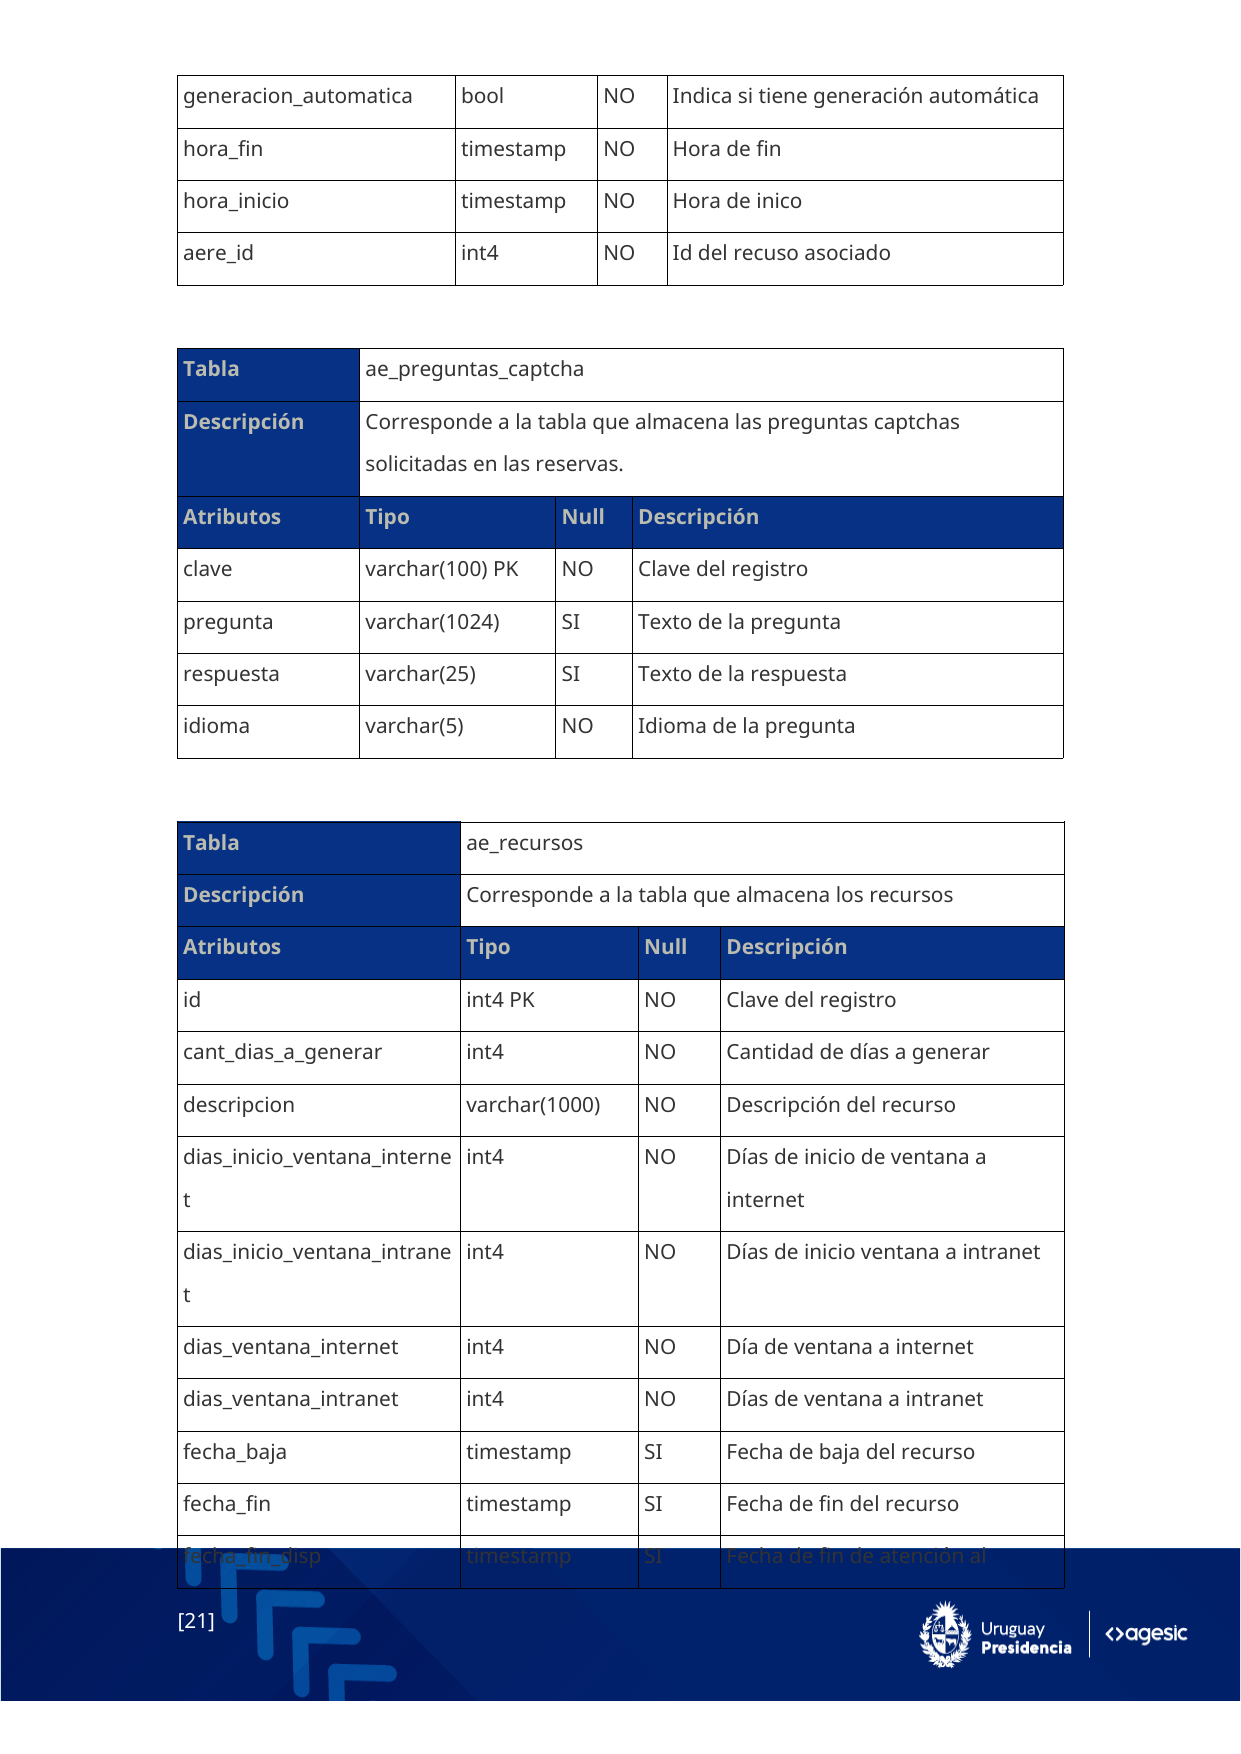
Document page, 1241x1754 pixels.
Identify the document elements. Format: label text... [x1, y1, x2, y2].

table_cell Cantidad de días a generar [721, 1032, 1064, 1083]
table_cell Día de ventana a internet [721, 1327, 1064, 1378]
table_cell Días de inicio ventana a intranet [721, 1232, 1064, 1326]
table_cell Tipo [360, 497, 555, 548]
table_cell SI [556, 654, 632, 705]
table_cell clave [178, 549, 359, 601]
table_cell Id del recuso asociado [668, 233, 1063, 284]
table_cell NO [556, 549, 632, 601]
table_cell int4 [461, 1137, 638, 1231]
table_cell SI [639, 1432, 720, 1483]
table_cell Null [556, 497, 632, 548]
table_cell Idioma de la pregunta [633, 706, 1063, 758]
table_cell fecha_fin_disp [178, 1536, 460, 1548]
table_cell varchar(5) [360, 706, 555, 758]
table_cell Corresponde a la tabla que almacena las preguntas captchas solicitadas en las reservas. [360, 402, 1063, 496]
table_header Tabla [178, 349, 359, 401]
table_cell int4 [461, 1032, 638, 1083]
table_cell Atributos [178, 497, 359, 548]
table_cell Días de inicio de ventana a internet [721, 1137, 1064, 1231]
table_cell Tipo [461, 927, 638, 979]
table_cell NO [598, 181, 667, 232]
table_cell dias_ventana_intranet [178, 1379, 460, 1431]
table_cell NO [639, 1232, 720, 1326]
table_cell NO [639, 980, 720, 1031]
table_cell Descripción del recurso [721, 1085, 1064, 1136]
table_cell SI [639, 1536, 720, 1548]
table_cell SI [639, 1484, 720, 1535]
table_cell Hora de fin [668, 129, 1063, 180]
table_header ae_recursos [461, 823, 1064, 874]
table_header ae_preguntas_captcha [360, 349, 1063, 401]
table_cell dias_inicio_ventana_intranet [178, 1232, 460, 1326]
table_cell idioma [178, 706, 359, 758]
table_cell NO [639, 1379, 720, 1431]
table_cell descripcion [178, 1085, 460, 1136]
table_cell NO [639, 1327, 720, 1378]
table_cell int4 [461, 1379, 638, 1431]
table_cell timestamp [456, 181, 597, 232]
table_cell generacion_automatica [178, 76, 455, 127]
table_cell Atributos [178, 927, 460, 979]
table_cell Hora de inico [668, 181, 1063, 232]
table_cell Fecha de fin del recurso [721, 1484, 1064, 1535]
table_cell bool [456, 76, 597, 127]
table_cell aere_id [178, 233, 455, 284]
table_cell timestamp [461, 1484, 638, 1535]
table_cell NO [598, 76, 667, 127]
table_cell Texto de la respuesta [633, 654, 1063, 705]
table_cell cant_dias_a_generar [178, 1032, 460, 1083]
table_cell Fecha de fin de atención al público del recurso [721, 1536, 1064, 1548]
table_cell varchar(1000) [461, 1085, 638, 1136]
table_cell NO [556, 706, 632, 758]
table_cell fecha_fin [178, 1484, 460, 1535]
table_cell Descripción [633, 497, 1063, 548]
table_cell varchar(25) [360, 654, 555, 705]
table_cell Clave del registro [721, 980, 1064, 1031]
table_cell NO [598, 129, 667, 180]
table_cell respuesta [178, 654, 359, 705]
table_cell timestamp [461, 1432, 638, 1483]
table_cell Clave del registro [633, 549, 1063, 601]
table_cell NO [639, 1032, 720, 1083]
table_cell int4 [461, 1327, 638, 1378]
table_cell hora_fin [178, 129, 455, 180]
table_cell NO [598, 233, 667, 284]
table_cell pregunta [178, 602, 359, 653]
table_cell Fecha de baja del recurso [721, 1432, 1064, 1483]
table_cell Null [639, 927, 720, 979]
table_cell Descripción [721, 927, 1064, 979]
table_cell id [178, 980, 460, 1031]
table_cell fecha_baja [178, 1432, 460, 1483]
table_cell Corresponde a la tabla que almacena los recursos [461, 875, 1064, 926]
table_cell int4 PK [461, 980, 638, 1031]
table_cell Días de ventana a intranet [721, 1379, 1064, 1431]
table_cell int4 [461, 1232, 638, 1326]
table_cell NO [639, 1085, 720, 1136]
table_cell timestamp [456, 129, 597, 180]
table_cell varchar(1024) [360, 602, 555, 653]
table_cell Texto de la pregunta [633, 602, 1063, 653]
table_header Tabla [178, 823, 460, 874]
table_cell dias_ventana_internet [178, 1327, 460, 1378]
table_cell timestamp [461, 1536, 638, 1548]
table_cell Indica si tiene generación automática [668, 76, 1063, 127]
table_cell varchar(100) PK [360, 549, 555, 601]
table_cell Descripción [178, 875, 460, 926]
table_cell SI [556, 602, 632, 653]
table_cell Descripción [178, 402, 359, 496]
table_cell NO [639, 1137, 720, 1231]
table_cell int4 [456, 233, 597, 284]
table_cell dias_inicio_ventana_internet [178, 1137, 460, 1231]
table_cell hora_inicio [178, 181, 455, 232]
